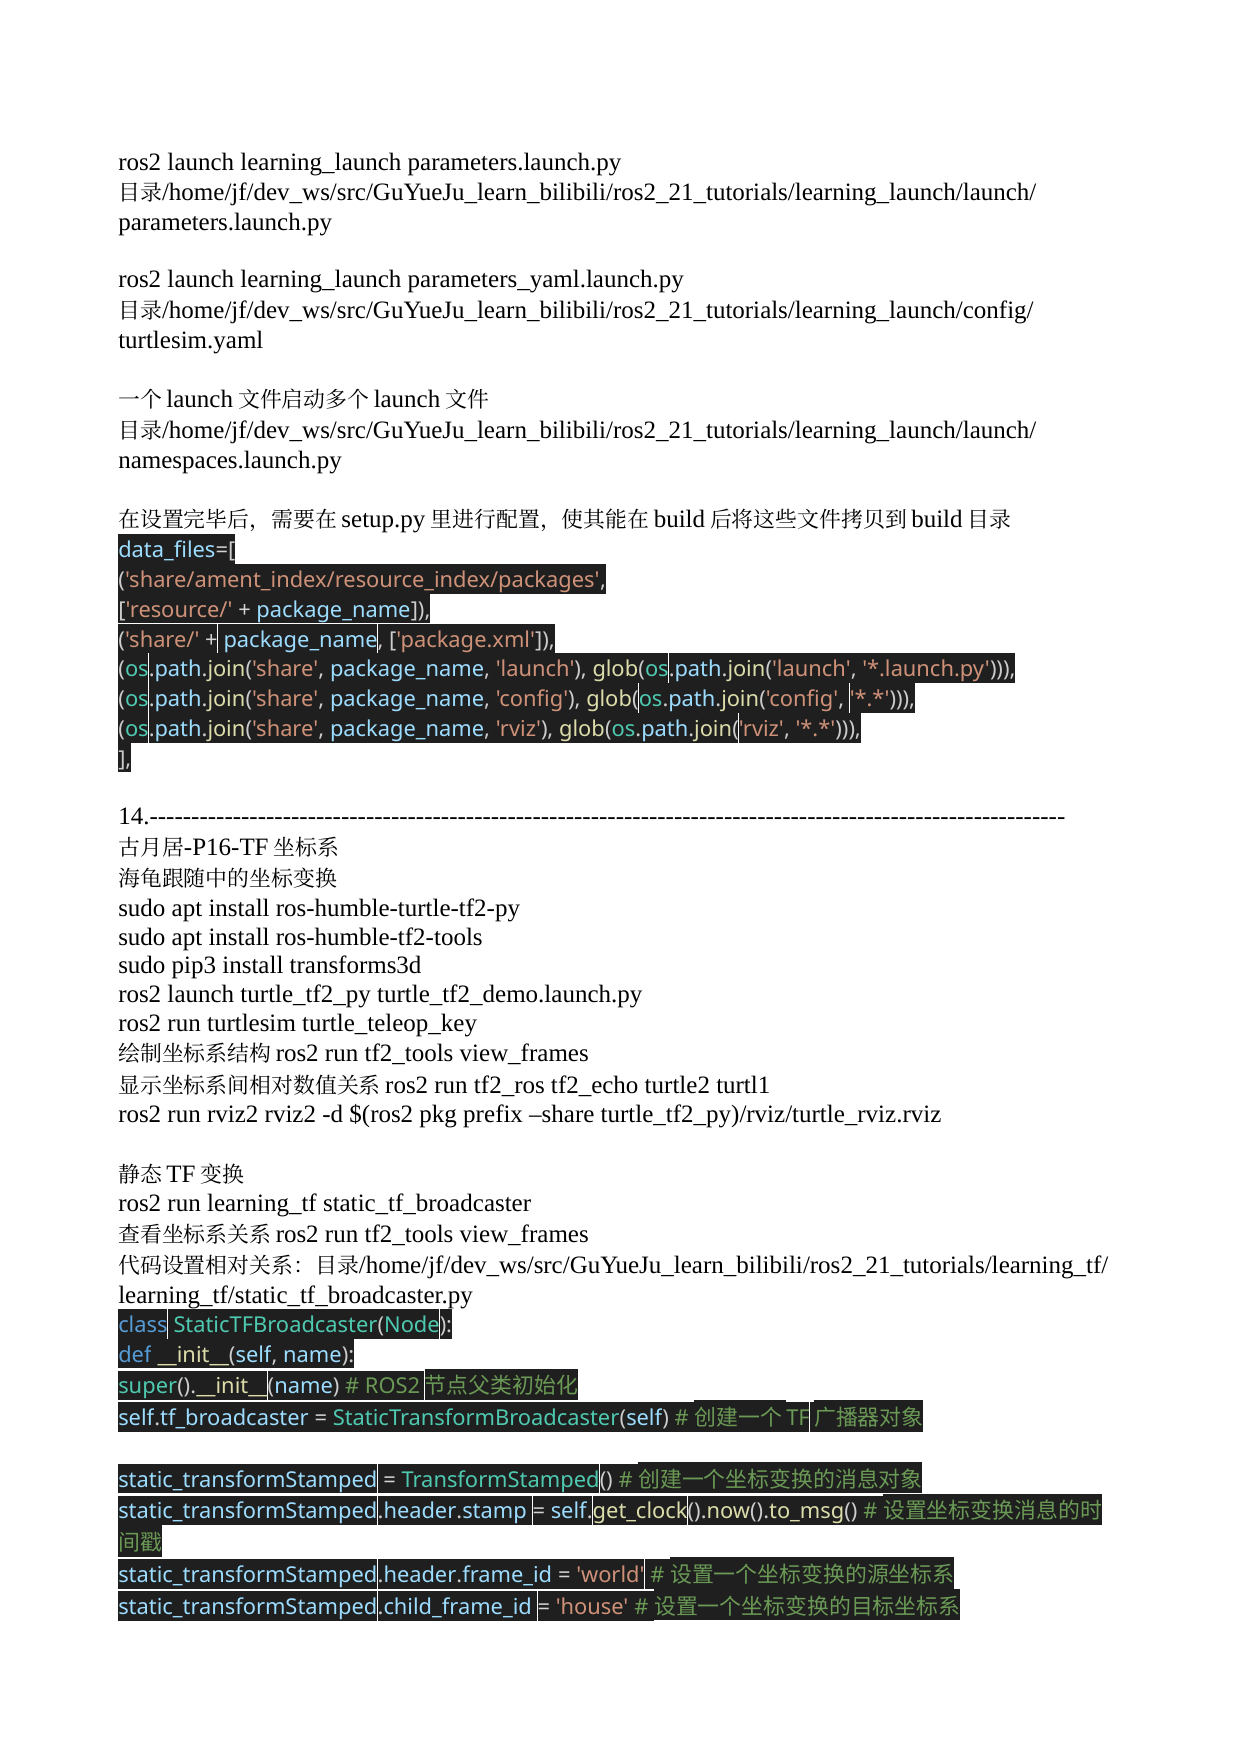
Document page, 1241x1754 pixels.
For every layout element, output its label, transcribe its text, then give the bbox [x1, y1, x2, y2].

text def __init__(self, name): [118, 1339, 1122, 1368]
text 目录/home/jf/dev_ws/src/GuYueJu_learn_bilibili/ros2_21_tutorials/learning_launch/launch/parameters.launch.py [118, 176, 1122, 236]
text ros2 run turtlesim turtle_teleop_key [118, 1008, 1122, 1037]
text ros2 launch learning_launch parameters_yaml.launch.py [118, 264, 1122, 293]
text self.tf_broadcaster = StaticTransformBroadcaster(self) # 创建一个TF广播器对象 [118, 1400, 1122, 1432]
text ros2 run learning_tf static_tf_broadcaster [118, 1188, 1122, 1217]
text (os.path.join('share', package_name, 'launch'), glob(os.path.join('launch', '*.launch.py'))), [118, 653, 1122, 683]
text ('share/ament_index/resource_index/packages', [118, 564, 1122, 594]
text 一个launch文件启动多个launch文件 [118, 382, 1122, 414]
text class StaticTFBroadcaster(Node): [118, 1309, 1122, 1339]
text 代码设置相对关系：目录/home/jf/dev_ws/src/GuYueJu_learn_bilibili/ros2_21_tutorials/learning_tf/learning_tf/static_tf_broadcaster.py [118, 1249, 1122, 1309]
text 静态TF变换 [118, 1157, 1122, 1188]
text ('share/' + package_name, ['package.xml']), [118, 623, 1122, 653]
text 在设置完毕后，需要在setup.py里进行配置，使其能在build后将这些文件拷贝到build目录 [118, 503, 1122, 534]
text 绘制坐标系结构ros2 run tf2_tools view_frames [118, 1037, 1122, 1068]
text 显示坐标系间相对数值关系ros2 run tf2_ros tf2_echo turtle2 turtl1 [118, 1068, 1122, 1099]
text 目录/home/jf/dev_ws/src/GuYueJu_learn_bilibili/ros2_21_tutorials/learning_launch/config/turtlesim.yaml [118, 293, 1122, 353]
text sudo pip3 install transforms3d [118, 950, 1122, 979]
text ros2 launch turtle_tf2_py turtle_tf2_demo.launch.py [118, 979, 1122, 1008]
text static_transformStamped.child_frame_id = 'house' # 设置一个坐标变换的目标坐标系 [118, 1589, 1122, 1621]
text ], [118, 743, 1122, 772]
text sudo apt install ros-humble-tf2-tools [118, 922, 1122, 950]
text sudo apt install ros-humble-turtle-tf2-py [118, 893, 1122, 922]
text static_transformStamped.header.stamp = self.get_clock().now().to_msg() # 设置坐标变换消息的时间戳 [118, 1493, 1122, 1557]
text (os.path.join('share', package_name, 'rviz'), glob(os.path.join('rviz', '*.*'))), [118, 713, 1122, 743]
text 海龟跟随中的坐标变换 [118, 861, 1122, 893]
text 14.-------------------------------------------------------------------------------------------------------------- [118, 801, 1122, 830]
text 古月居-P16-TF坐标系 [118, 830, 1122, 861]
text data_files=[ [118, 534, 1122, 564]
text super().__init__(name) # ROS2节点父类初始化 [118, 1368, 1122, 1400]
text static_transformStamped.header.frame_id = 'world' # 设置一个坐标变换的源坐标系 [118, 1557, 1122, 1589]
text 查看坐标系关系ros2 run tf2_tools view_frames [118, 1217, 1122, 1249]
text ros2 launch learning_launch parameters.launch.py [118, 147, 1122, 176]
text (os.path.join('share', package_name, 'config'), glob(os.path.join('config', '*.*'))), [118, 683, 1122, 713]
text 目录/home/jf/dev_ws/src/GuYueJu_learn_bilibili/ros2_21_tutorials/learning_launch/launch/namespaces.launch.py [118, 414, 1122, 474]
text ['resource/' + package_name]), [118, 594, 1122, 623]
text ros2 run rviz2 rviz2 -d $(ros2 pkg prefix –share turtle_tf2_py)/rviz/turtle_rviz.rviz [118, 1099, 1122, 1128]
text static_transformStamped = TransformStamped() # 创建一个坐标变换的消息对象 [118, 1462, 1122, 1493]
